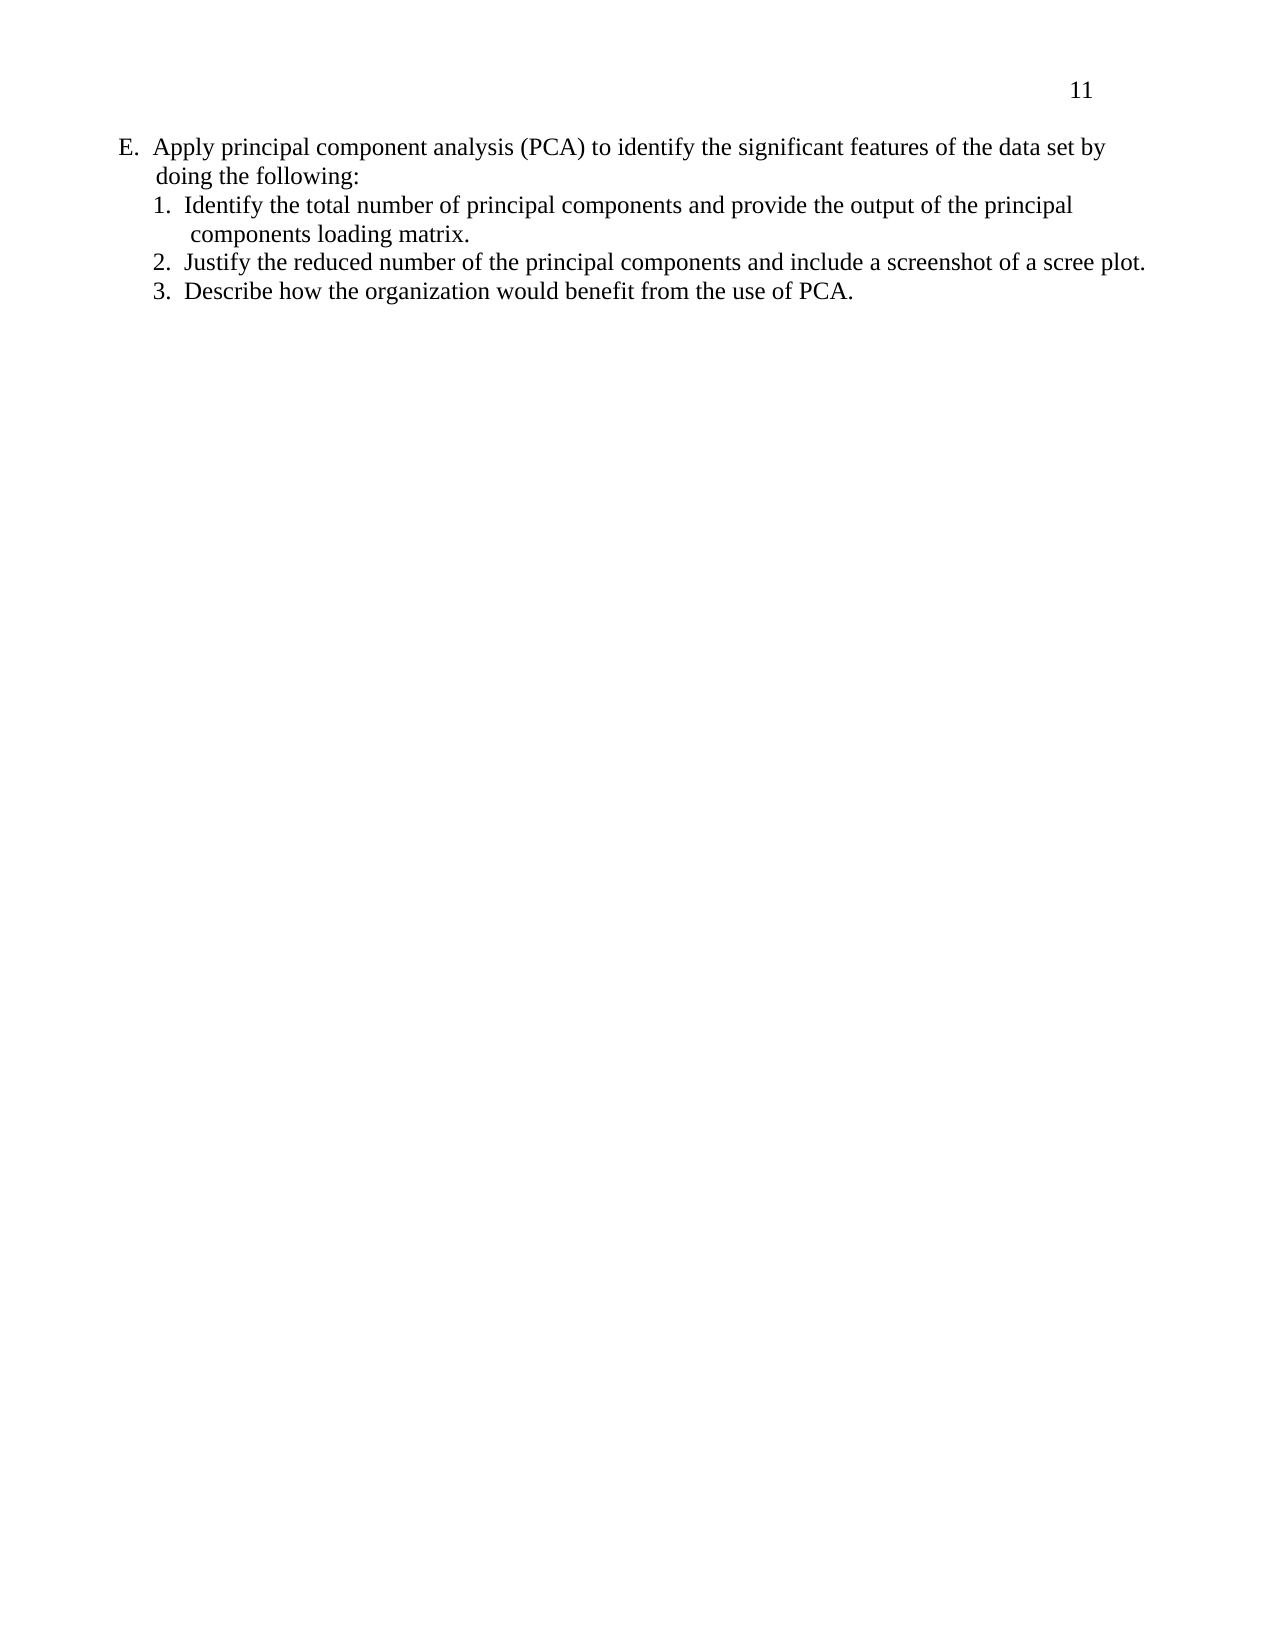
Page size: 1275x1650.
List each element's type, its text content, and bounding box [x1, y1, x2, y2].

text E. Apply principal component analysis (PCA) to identify the significant features of the data set by doing the following: [118, 132, 1157, 190]
text 1. Identify the total number of principal components and provide the output of the principal components loading matrix. [153, 190, 1157, 247]
text 3. Describe how the organization would benefit from the use of PCA. [153, 276, 1157, 305]
text 2. Justify the reduced number of the principal components and include a screenshot of a scree plot. [153, 247, 1157, 276]
